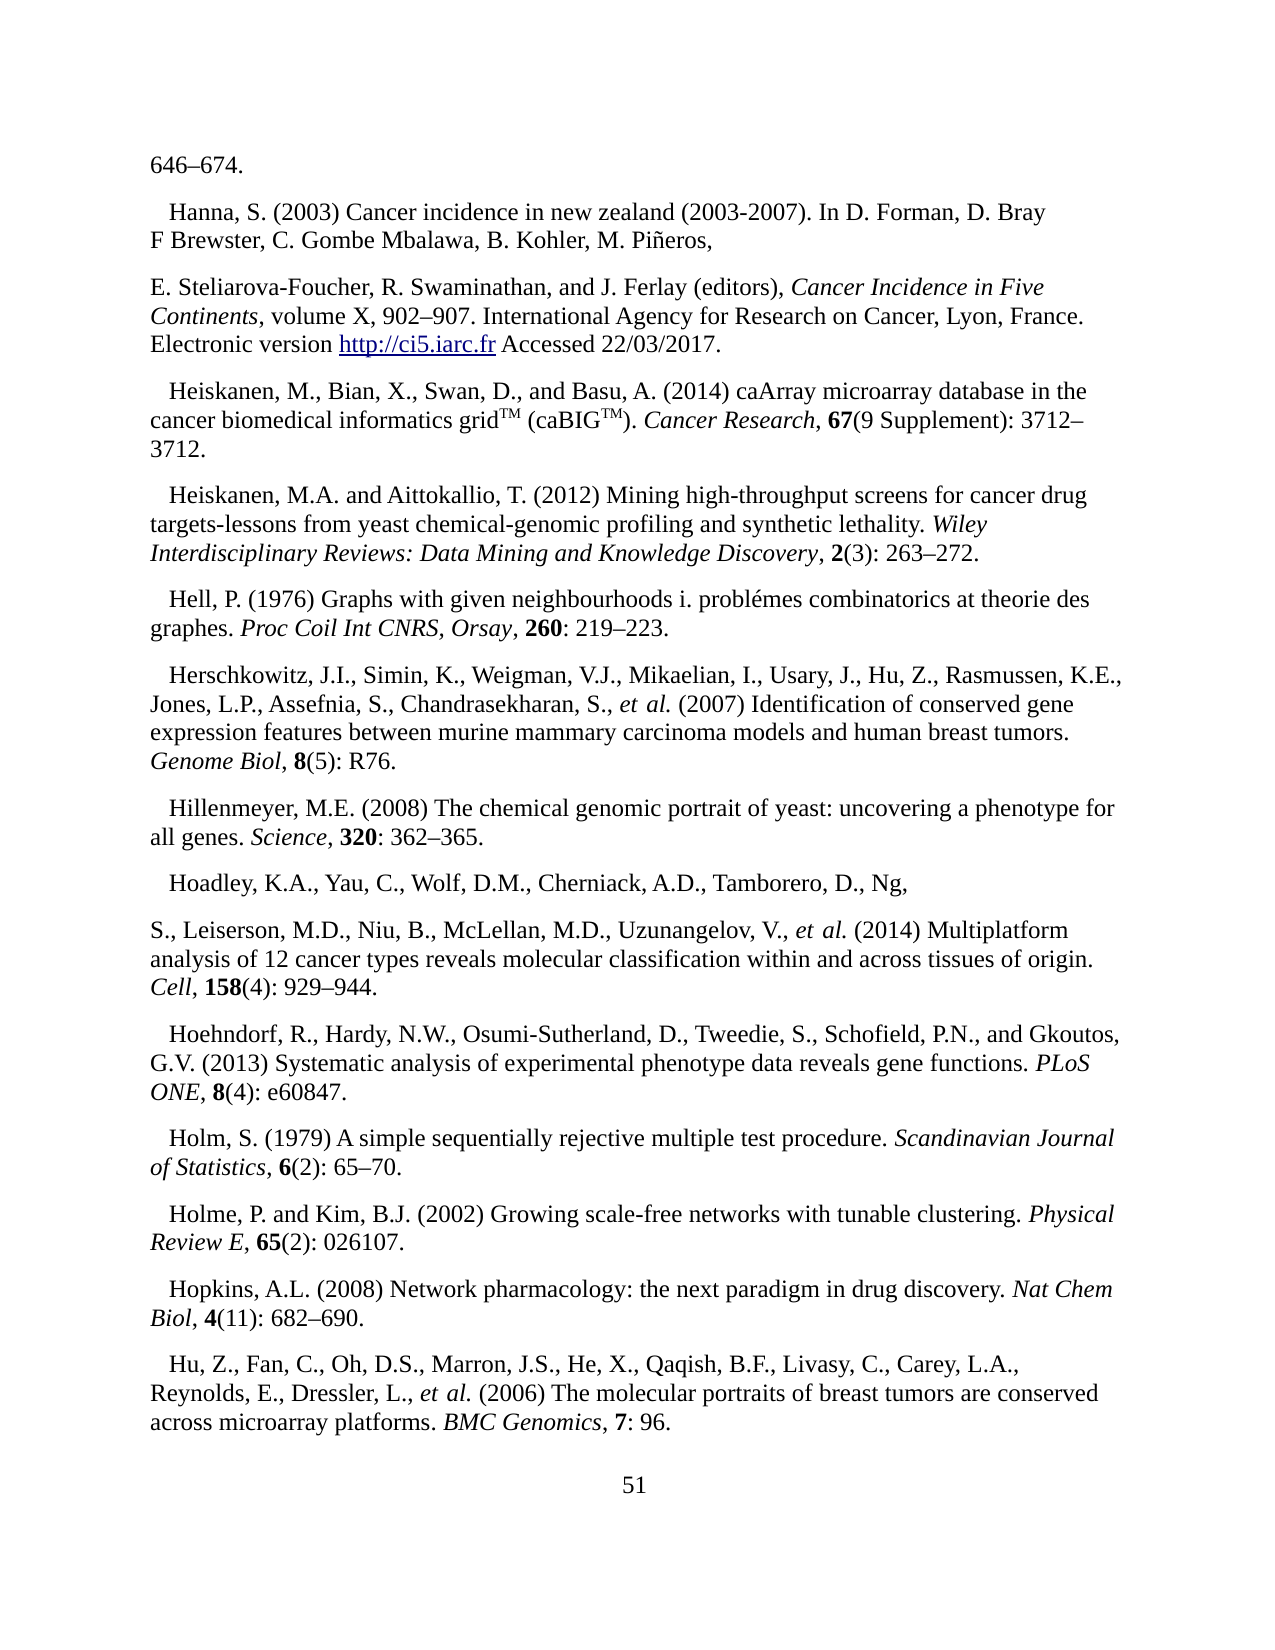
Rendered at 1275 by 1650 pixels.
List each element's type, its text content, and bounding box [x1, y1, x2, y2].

text Hoadley, K.A., Yau, C., Wolf, D.M., Cherniack, A.D., Tamborero, D., Ng, [150, 868, 1125, 897]
text Hell, P. (1976) Graphs with given neighbourhoods i. problémes combinatorics at theorie des graphes. Proc Coil Int CNRS, Orsay, 260: 219–223. [150, 584, 1125, 642]
text 646–674. [150, 150, 1125, 179]
text Hillenmeyer, M.E. (2008) The chemical genomic portrait of yeast: uncovering a phenotype for all genes. Science, 320: 362–365. [150, 793, 1125, 850]
text Hopkins, A.L. (2008) Network pharmacology: the next paradigm in drug discovery. Nat Chem Biol, 4(11): 682–690. [150, 1274, 1125, 1332]
text Heiskanen, M.A. and Aittokallio, T. (2012) Mining high-throughput screens for cancer drug targets-lessons from yeast chemical-genomic profiling and synthetic lethality. Wiley Interdisciplinary Reviews: Data Mining and Knowledge Discovery, 2(3): 263–272. [150, 480, 1125, 567]
text Heiskanen, M., Bian, X., Swan, D., and Basu, A. (2014) caArray microarray database in the cancer biomedical informatics gridTM (caBIGTM). Cancer Research, 67(9 Supplement): 3712–3712. [150, 376, 1125, 462]
text Hu, Z., Fan, C., Oh, D.S., Marron, J.S., He, X., Qaqish, B.F., Livasy, C., Carey, L.A., Reynolds, E., Dressler, L., et al. (2006) The molecular portraits of breast tumors are conserved across microarray platforms. BMC Genomics, 7: 96. [150, 1349, 1125, 1436]
text S., Leiserson, M.D., Niu, B., McLellan, M.D., Uzunangelov, V., et al. (2014) Multiplatform analysis of 12 cancer types reveals molecular classification within and across tissues of origin. Cell, 158(4): 929–944. [150, 915, 1125, 1001]
text E. Steliarova-Foucher, R. Swaminathan, and J. Ferlay (editors), Cancer Incidence in Five Continents, volume X, 902–907. International Agency for Research on Cancer, Lyon, France. Electronic version http://ci5.iarc.fr Accessed 22/03/2017. [150, 272, 1125, 358]
text Hanna, S. (2003) Cancer incidence in new zealand (2003-2007). In D. Forman, D. Bray F Brewster, C. Gombe Mbalawa, B. Kohler, M. Piñeros, [150, 197, 1125, 254]
text Holme, P. and Kim, B.J. (2002) Growing scale-free networks with tunable clustering. Physical Review E, 65(2): 026107. [150, 1199, 1125, 1256]
text Holm, S. (1979) A simple sequentially rejective multiple test procedure. Scandinavian Journal of Statistics, 6(2): 65–70. [150, 1123, 1125, 1181]
text Hoehndorf, R., Hardy, N.W., Osumi-Sutherland, D., Tweedie, S., Schofield, P.N., and Gkoutos, G.V. (2013) Systematic analysis of experimental phenotype data reveals gene functions. PLoS ONE, 8(4): e60847. [150, 1019, 1125, 1105]
text Herschkowitz, J.I., Simin, K., Weigman, V.J., Mikaelian, I., Usary, J., Hu, Z., Rasmussen, K.E., Jones, L.P., Assefnia, S., Chandrasekharan, S., et al. (2007) Identification of conserved gene expression features between murine mammary carcinoma models and human breast tumors. Genome Biol, 8(5): R76. [150, 660, 1125, 775]
